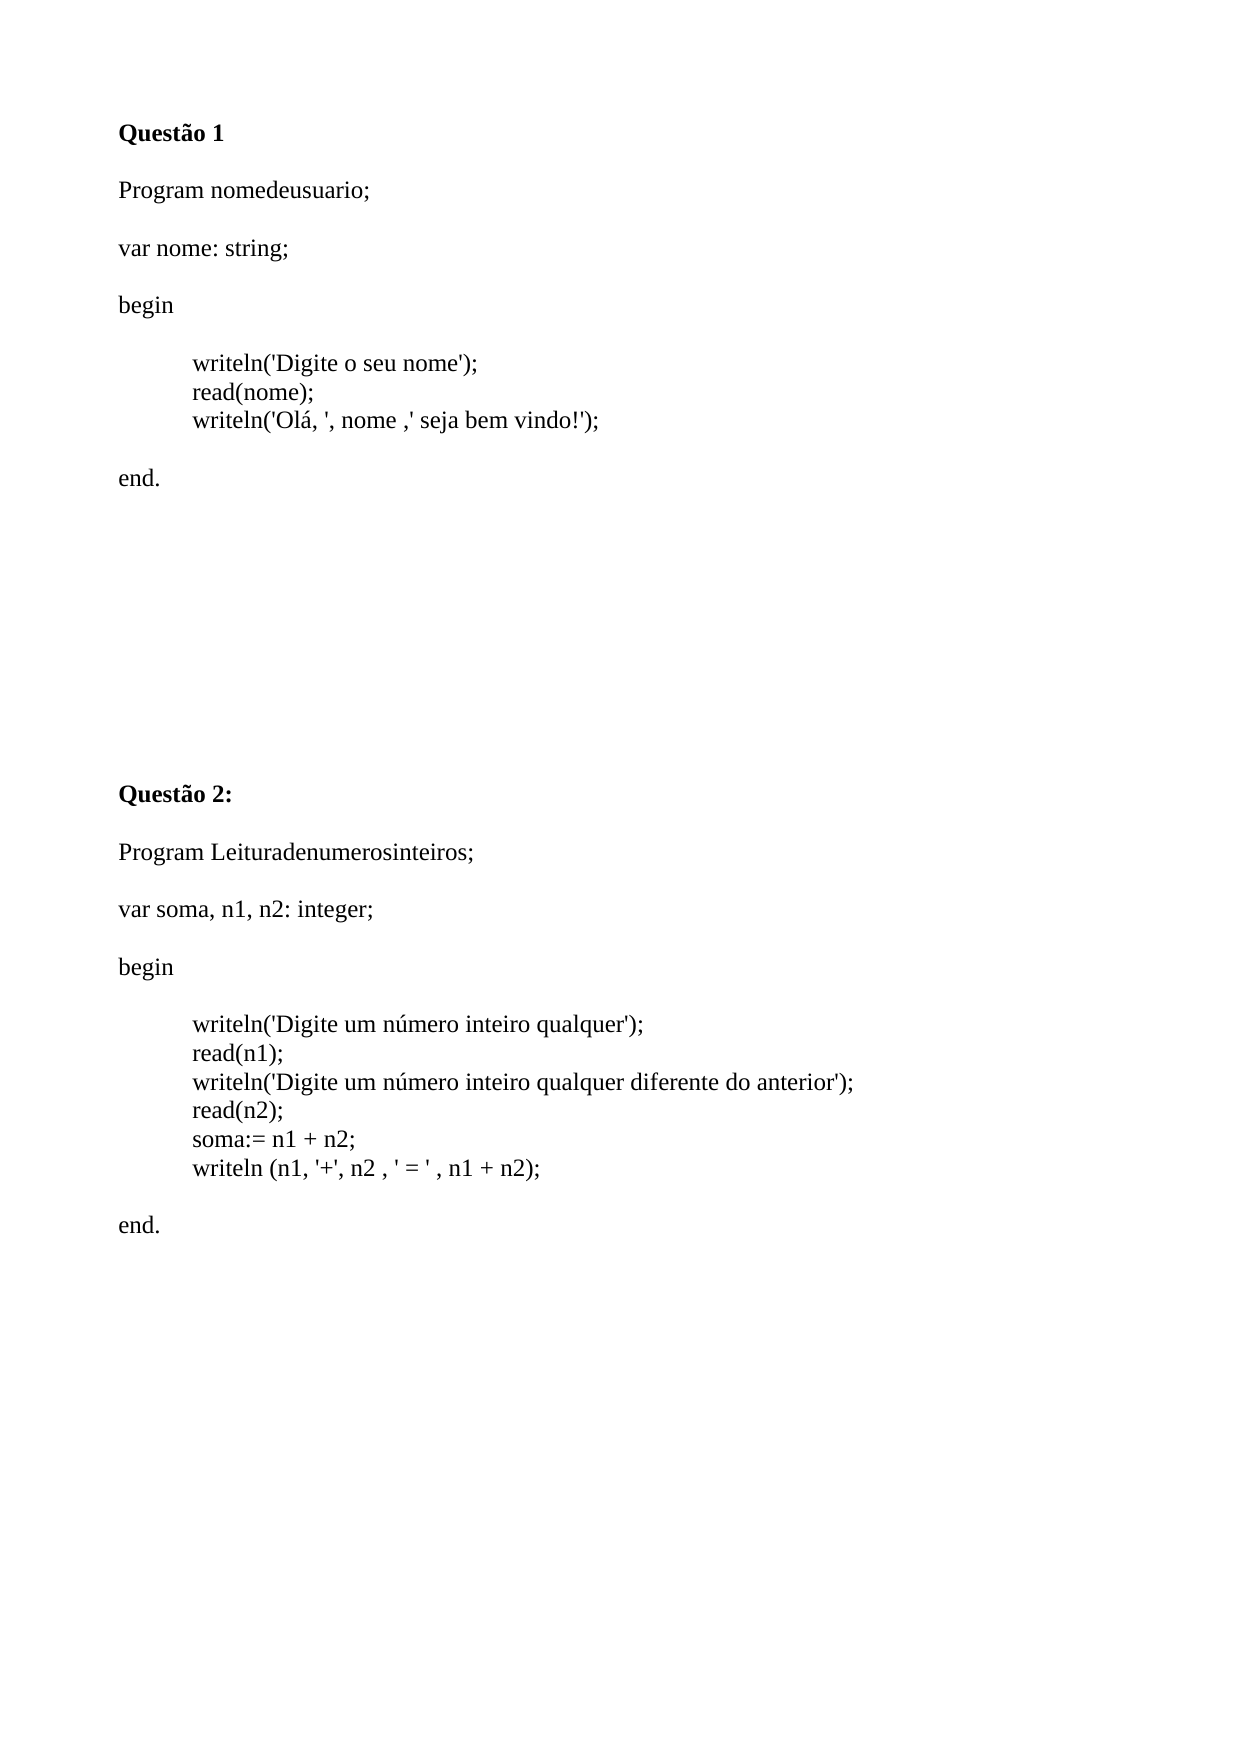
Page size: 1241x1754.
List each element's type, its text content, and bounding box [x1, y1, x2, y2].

text read(n1); [118, 1038, 1122, 1067]
text writeln('Digite um número inteiro qualquer diferente do anterior'); [118, 1067, 1122, 1096]
text writeln (n1, '+', n2 , ' = ' , n1 + n2); [118, 1153, 1122, 1182]
text writeln('Olá, ', nome ,' seja bem vindo!'); [118, 406, 1122, 434]
text Program nomedeusuario; [118, 176, 1122, 204]
text Questão 1 [118, 118, 1122, 147]
text writeln('Digite o seu nome'); [118, 348, 1122, 377]
text soma:= n1 + n2; [118, 1124, 1122, 1153]
text begin [118, 291, 1122, 319]
text var soma, n1, n2: integer; [118, 894, 1122, 923]
text writeln('Digite um número inteiro qualquer'); [118, 1009, 1122, 1038]
text end. [118, 1211, 1122, 1239]
text Questão 2: [118, 779, 1122, 808]
text read(nome); [118, 377, 1122, 406]
text end. [118, 463, 1122, 492]
text begin [118, 952, 1122, 981]
text read(n2); [118, 1096, 1122, 1124]
text var nome: string; [118, 233, 1122, 262]
text Program Leituradenumerosinteiros; [118, 837, 1122, 866]
